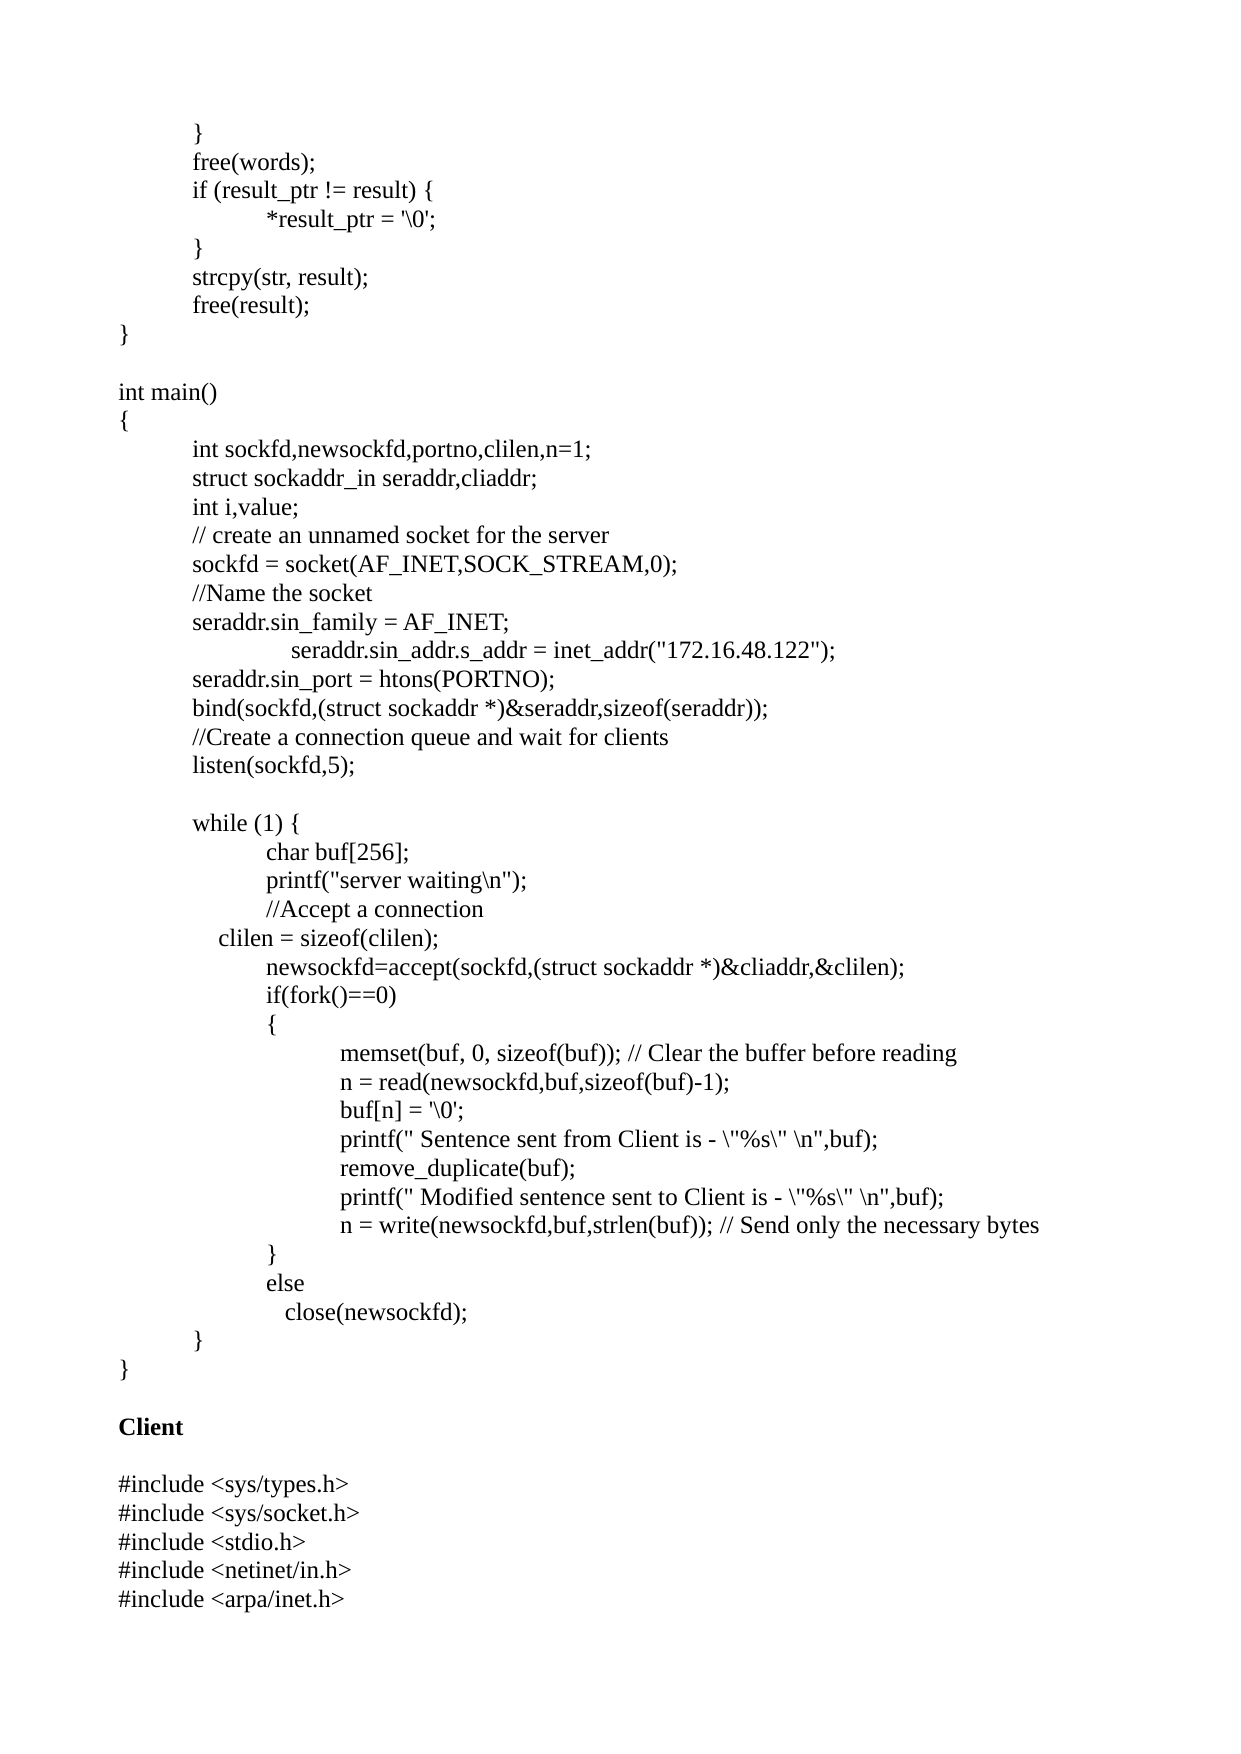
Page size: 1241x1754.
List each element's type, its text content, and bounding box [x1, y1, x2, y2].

text } [118, 1326, 1122, 1354]
text else [118, 1268, 1122, 1297]
text remove_duplicate(buf); [118, 1153, 1122, 1182]
text printf(" Sentence sent from Client is - \"%s\" \n",buf); [118, 1124, 1122, 1153]
text clilen = sizeof(clilen); [118, 923, 1122, 952]
text Client [118, 1412, 1122, 1441]
text free(result); [118, 291, 1122, 319]
text strcpy(str, result); [118, 262, 1122, 291]
text listen(sockfd,5); [118, 751, 1122, 779]
text //Accept a connection [118, 894, 1122, 923]
text sockfd = socket(AF_INET,SOCK_STREAM,0); [118, 549, 1122, 578]
text { [118, 406, 1122, 434]
text //Create a connection queue and wait for clients [118, 722, 1122, 751]
text n = write(newsockfd,buf,strlen(buf)); // Send only the necessary bytes [118, 1211, 1122, 1239]
text while (1) { [118, 808, 1122, 837]
text seraddr.sin_family = AF_INET; [118, 607, 1122, 636]
text //Name the socket [118, 578, 1122, 607]
text memset(buf, 0, sizeof(buf)); // Clear the buffer before reading [118, 1038, 1122, 1067]
text #include <stdio.h> [118, 1527, 1122, 1556]
text int i,value; [118, 492, 1122, 521]
text // create an unnamed socket for the server [118, 521, 1122, 549]
text buf[n] = '\0'; [118, 1096, 1122, 1124]
text *result_ptr = '\0'; [118, 204, 1122, 233]
text int sockfd,newsockfd,portno,clilen,n=1; [118, 434, 1122, 463]
text seraddr.sin_addr.s_addr = inet_addr("172.16.48.122"); [118, 636, 1122, 664]
text } [118, 118, 1122, 147]
text } [118, 319, 1122, 348]
text char buf[256]; [118, 837, 1122, 866]
text seraddr.sin_port = htons(PORTNO); [118, 664, 1122, 693]
text { [118, 1009, 1122, 1038]
text printf(" Modified sentence sent to Client is - \"%s\" \n",buf); [118, 1182, 1122, 1211]
text } [118, 1239, 1122, 1268]
text newsockfd=accept(sockfd,(struct sockaddr *)&cliaddr,&clilen); [118, 952, 1122, 981]
text struct sockaddr_in seraddr,cliaddr; [118, 463, 1122, 492]
text if(fork()==0) [118, 981, 1122, 1009]
text #include <arpa/inet.h> [118, 1584, 1122, 1613]
text #include <netinet/in.h> [118, 1556, 1122, 1584]
text printf("server waiting\n"); [118, 866, 1122, 894]
text bind(sockfd,(struct sockaddr *)&seraddr,sizeof(seraddr)); [118, 693, 1122, 722]
text #include <sys/socket.h> [118, 1498, 1122, 1527]
text close(newsockfd); [118, 1297, 1122, 1326]
text free(words); [118, 147, 1122, 176]
text #include <sys/types.h> [118, 1469, 1122, 1498]
text int main() [118, 377, 1122, 406]
text } [118, 1354, 1122, 1383]
text if (result_ptr != result) { [118, 176, 1122, 204]
text n = read(newsockfd,buf,sizeof(buf)-1); [118, 1067, 1122, 1096]
text } [118, 233, 1122, 262]
